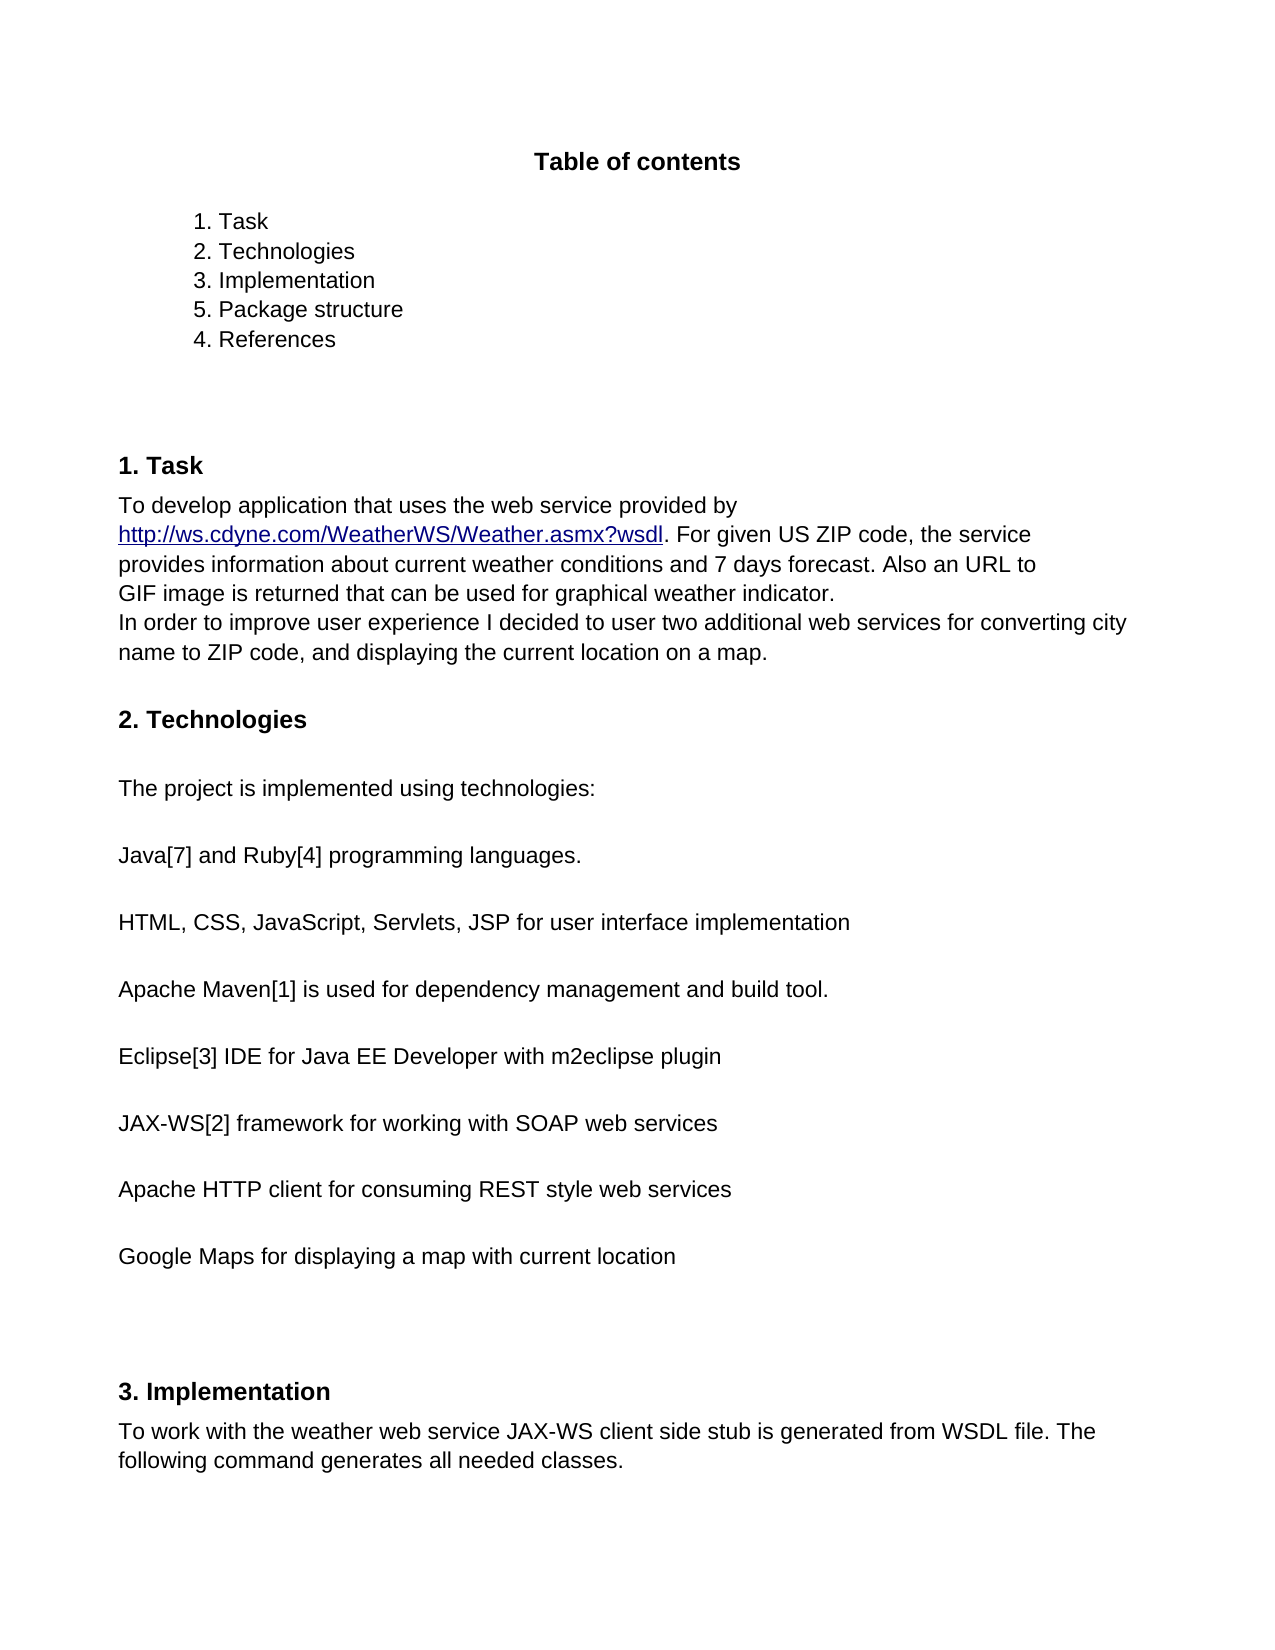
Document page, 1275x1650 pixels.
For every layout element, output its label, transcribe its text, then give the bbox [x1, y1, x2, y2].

text 2. Technologies [193, 238, 1157, 264]
subtitle JAX-WS[2] framework for working with SOAP web services [118, 1110, 1157, 1136]
subtitle The project is implemented using technologies: [118, 776, 1157, 801]
subtitle Apache HTTP client for consuming REST style web services [118, 1177, 1157, 1203]
text Table of contents [118, 147, 1157, 175]
text 4. References [193, 326, 1157, 352]
subtitle HTML, CSS, JavaScript, Servlets, JSP for user interface implementation [118, 909, 1157, 935]
subtitle 1. Task [118, 452, 1157, 480]
subtitle http://ws.cdyne.com/WeatherWS/Weather.asmx?wsdl. For given US ZIP code, the service [118, 522, 1157, 547]
text To work with the weather web service JAX-WS client side stub is generated from WSDL file. The following command generates all needed classes. [118, 1418, 1157, 1473]
subtitle Eclipse[3] IDE for Java EE Developer with m2eclipse plugin [118, 1043, 1157, 1069]
subtitle GIF image is returned that can be used for graphical weather indicator. [118, 581, 1157, 606]
list 3. Implementation [193, 268, 1157, 293]
subtitle To develop application that uses the web service provided by [118, 492, 1157, 518]
subtitle 3. Implementation [118, 1378, 1157, 1406]
subtitle Apache Maven[1] is used for dependency management and build tool. [118, 976, 1157, 1002]
text 1. Task [193, 209, 1157, 234]
subtitle 2. Technologies [118, 706, 1157, 734]
subtitle Google Maps for displaying a map with current location [118, 1244, 1157, 1269]
subtitle In order to improve user experience I decided to user two additional web services for converting city name to ZIP code, and displaying the current location on a map. [118, 610, 1157, 665]
list 5. Package structure [193, 297, 1157, 323]
subtitle provides information about current weather conditions and 7 days forecast. Also an URL to [118, 551, 1157, 577]
subtitle Java[7] and Ruby[4] programming languages. [118, 843, 1157, 868]
